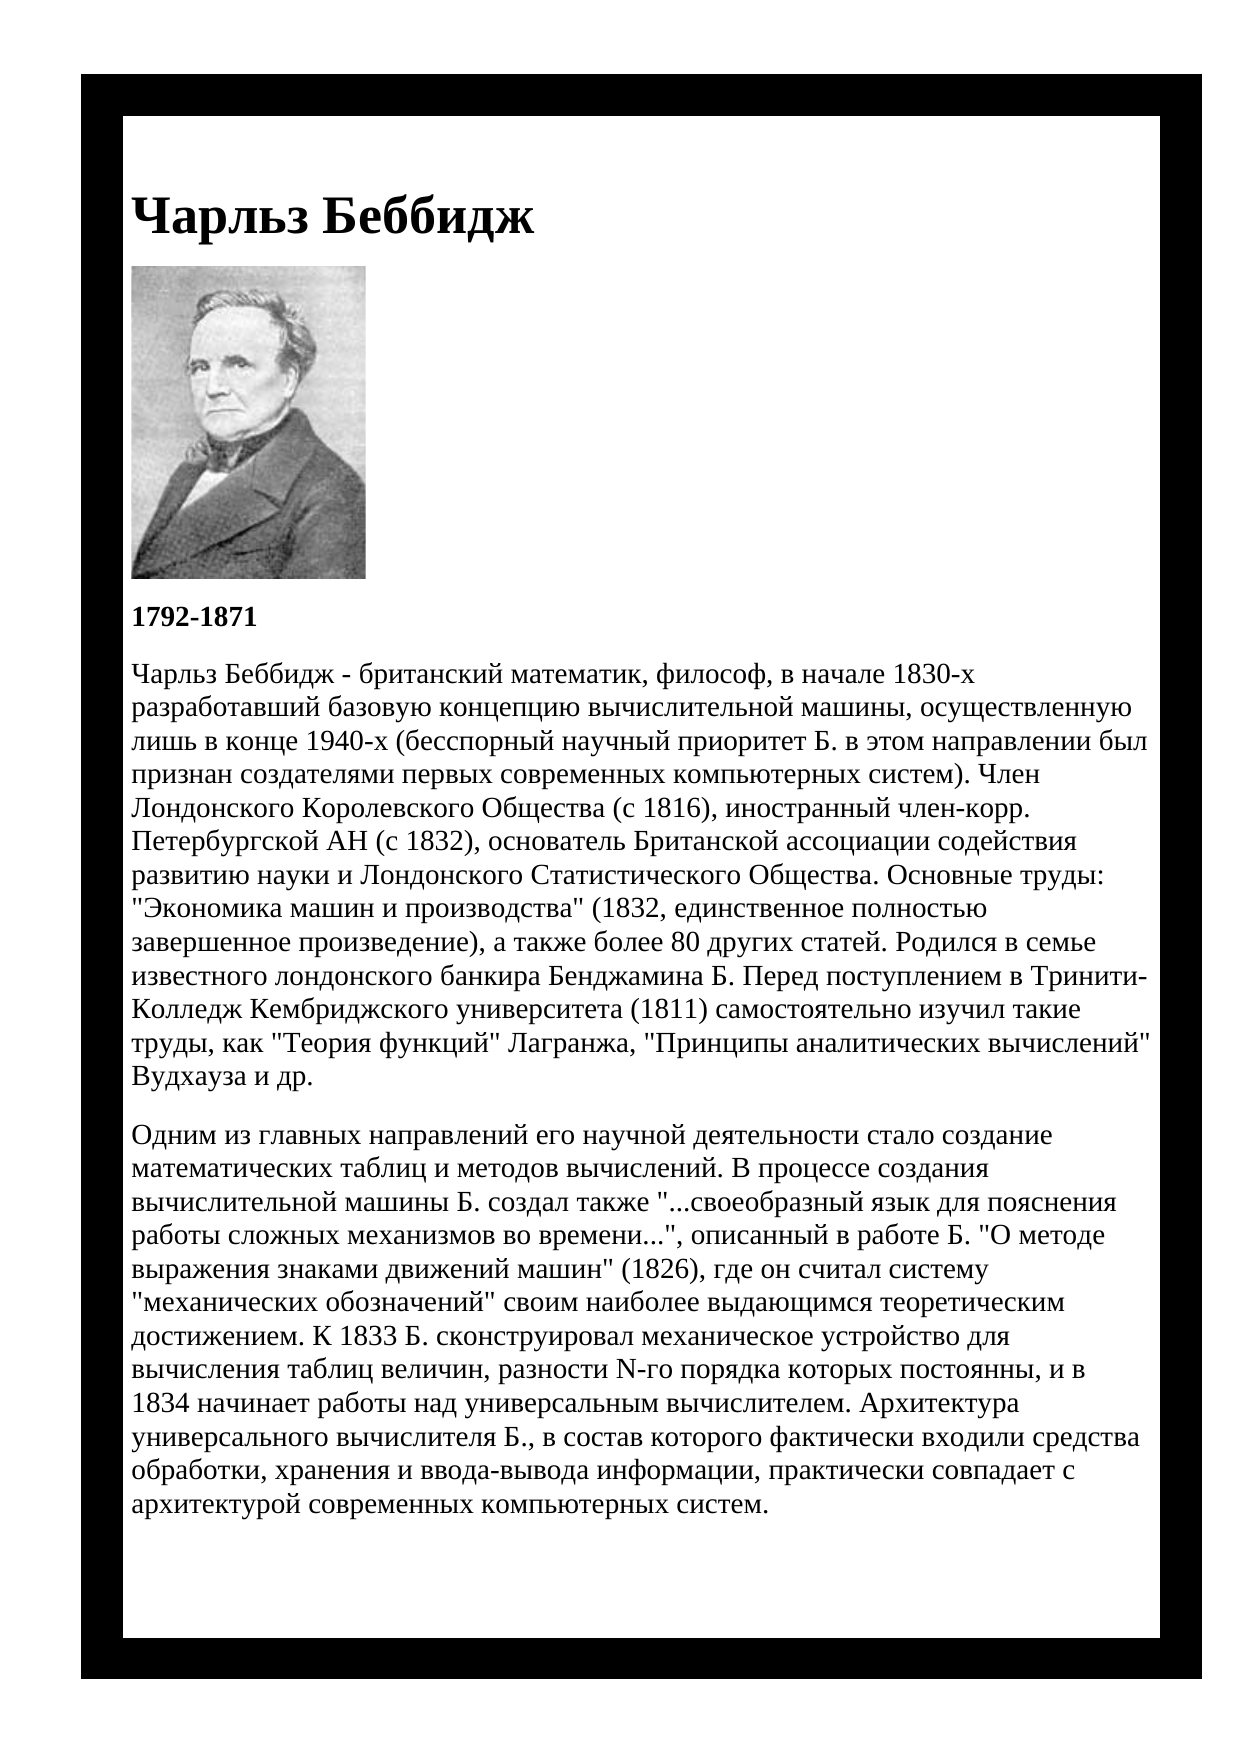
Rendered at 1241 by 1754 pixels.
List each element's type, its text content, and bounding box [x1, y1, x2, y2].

subtitle Чарльз Беббидж [131, 183, 1152, 245]
subtitle Одним из главных направлений его научной деятельности стало создание математических таблиц и методов вычислений. В процессе создания вычислительной машины Б. создал также "...своеобразный язык для пояснения работы сложных механизмов во времени...", описанный в работе Б. "О методе выражения знаками движений машин" (1826), где он считал систему "механических обозначений" своим наиболее выдающимся теоретическим достижением. К 1833 Б. сконструировал механическое устройство для вычисления таблиц величин, разности N-го порядка которых постоянны, и в 1834 начинает работы над универсальным вычислителем. Архитектура универсального вычислителя Б., в состав которого фактически входили средства обработки, хранения и ввода-вывода информации, практически совпадает с архитектурой современных компьютерных систем. [131, 1117, 1152, 1519]
subtitle 1792-1871 [131, 599, 1152, 633]
subtitle Чарльз Беббидж - британский математик, философ, в начале 1830-х разработавший базовую концепцию вычислительной машины, осуществленную лишь в конце 1940-х (бесспорный научный приоритет Б. в этом направлении был признан создателями первых современных компьютерных систем). Член Лондонского Королевского Общества (с 1816), иностранный член-корр. Петербургской АН (с 1832), основатель Британской ассоциации содействия развитию науки и Лондонского Статистического Общества. Основные труды: "Экономика машин и производства" (1832, единственное полностью завершенное произведение), а также более 80 других статей. Родился в семье известного лондонского банкира Бенджамина Б. Перед поступлением в Тринити-Колледж Кембриджского университета (1811) самостоятельно изучил такие труды, как "Теория функций" Лагранжа, "Принципы аналитических вычислений" Вудхауза и др. [131, 656, 1152, 1092]
